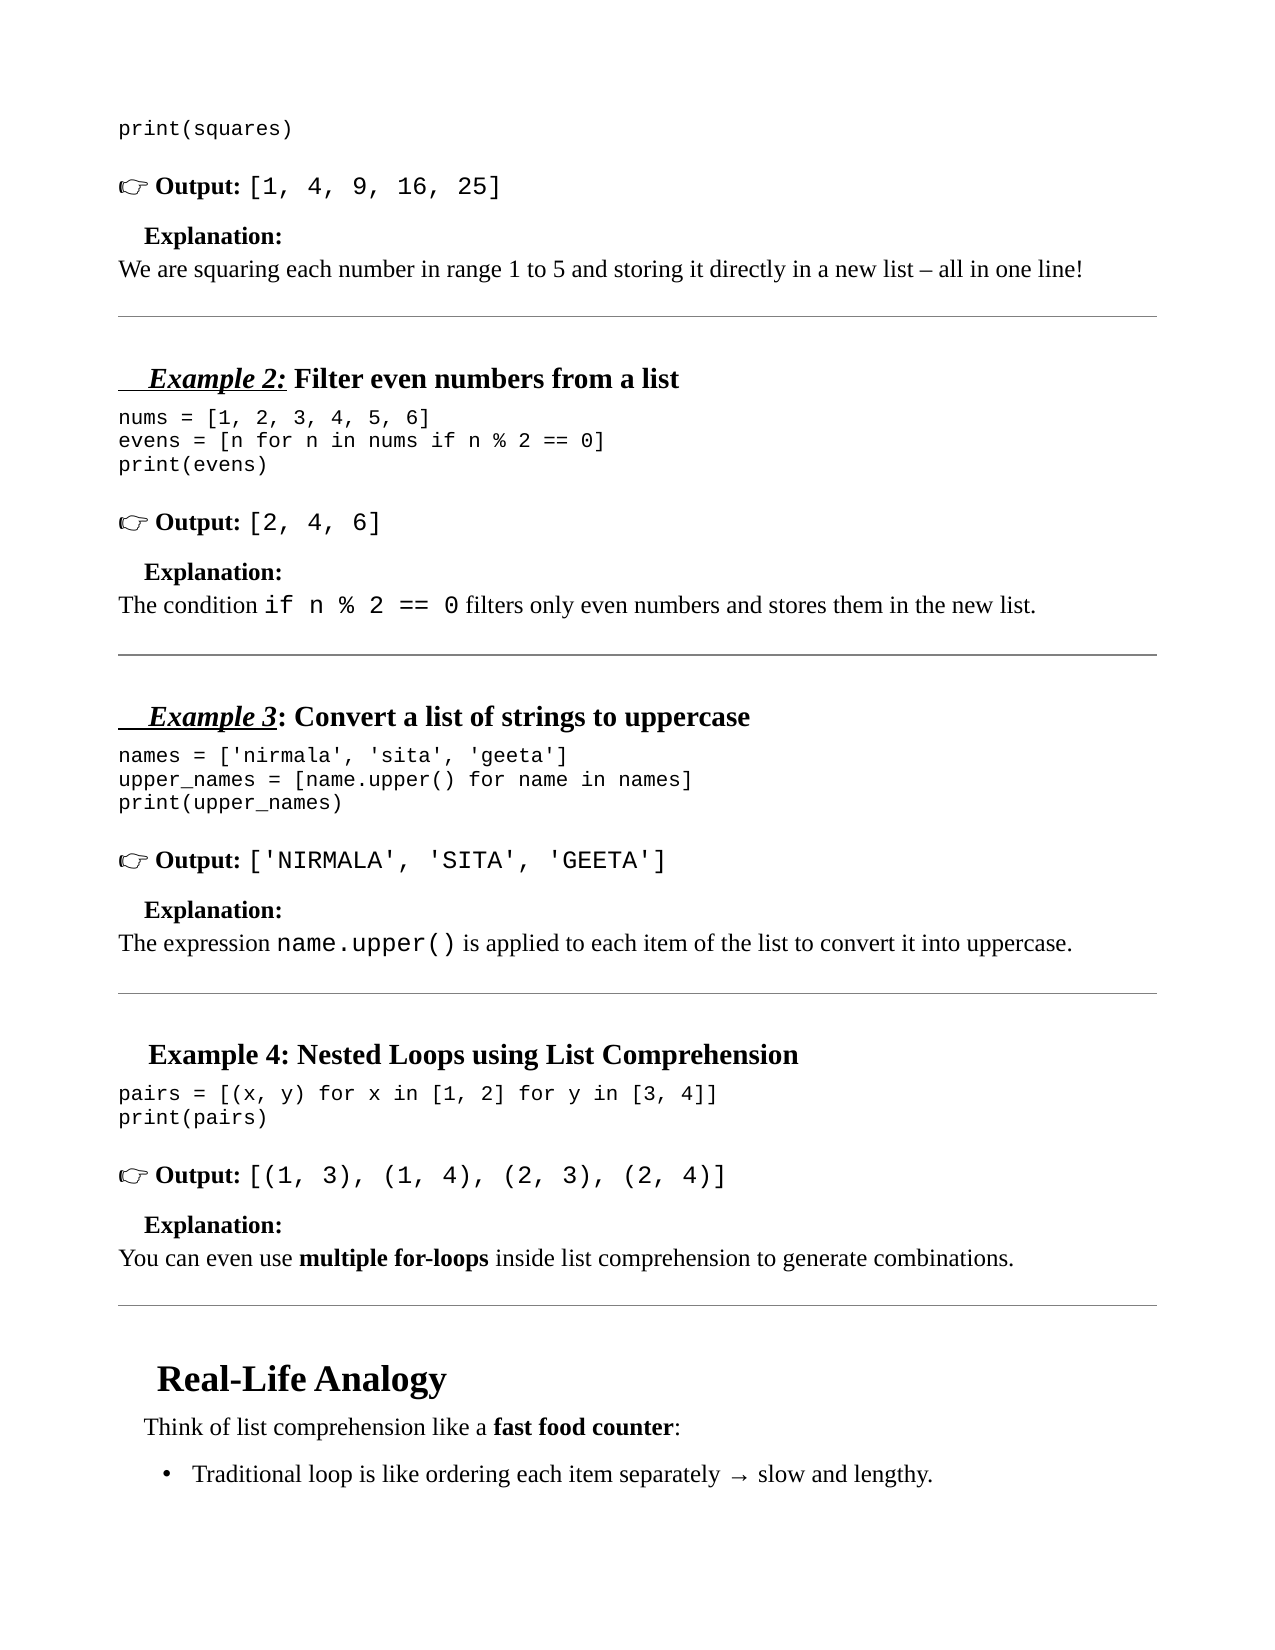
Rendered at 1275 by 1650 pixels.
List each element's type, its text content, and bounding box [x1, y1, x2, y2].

text evens = [n for n in nums if n % 2 == 0] [118, 430, 1157, 454]
subtitle 🔹 Example 2: Filter even numbers from a list [118, 361, 1157, 394]
subtitle 🧩 Real-Life Analogy [118, 1356, 1157, 1399]
text 📘 Explanation: The expression name.upper() is applied to each item of the list to convert it into uppercase. [118, 896, 1157, 959]
text 👉 Output: [(1, 3), (1, 4), (2, 3), (2, 4)] [118, 1160, 1157, 1191]
subtitle 🔹 Example 3: Convert a list of strings to uppercase [118, 699, 1157, 733]
text 📘 Explanation: You can even use multiple for-loops inside list comprehension to generate combinations. [118, 1210, 1157, 1272]
text 👉 Output: [2, 4, 6] [118, 507, 1157, 538]
text nums = [1, 2, 3, 4, 5, 6] [118, 407, 1157, 430]
text 📘 Explanation: We are squaring each number in range 1 to 5 and storing it directly in a new list – all in one line! [118, 221, 1157, 283]
text print(evens) [118, 454, 1157, 478]
subtitle 🔹 Example 4: Nested Loops using List Comprehension [118, 1037, 1157, 1071]
text 👉 Output: [1, 4, 9, 16, 25] [118, 171, 1157, 202]
text 👉 Output: ['NIRMALA', 'SITA', 'GEETA'] [118, 846, 1157, 876]
text print(upper_names) [118, 792, 1157, 816]
text print(pairs) [118, 1107, 1157, 1131]
list Traditional loop is like ordering each item separately → slow and lengthy. [162, 1459, 1157, 1488]
text pairs = [(x, y) for x in [1, 2] for y in [3, 4]] [118, 1083, 1157, 1107]
text print(squares) [118, 118, 1157, 142]
text 🧠 Think of list comprehension like a fast food counter: [118, 1412, 1157, 1440]
text 📘 Explanation: The condition if n % 2 == 0 filters only even numbers and stores them in the new list. [118, 557, 1157, 621]
text upper_names = [name.upper() for name in names] [118, 769, 1157, 792]
text names = ['nirmala', 'sita', 'geeta'] [118, 745, 1157, 769]
